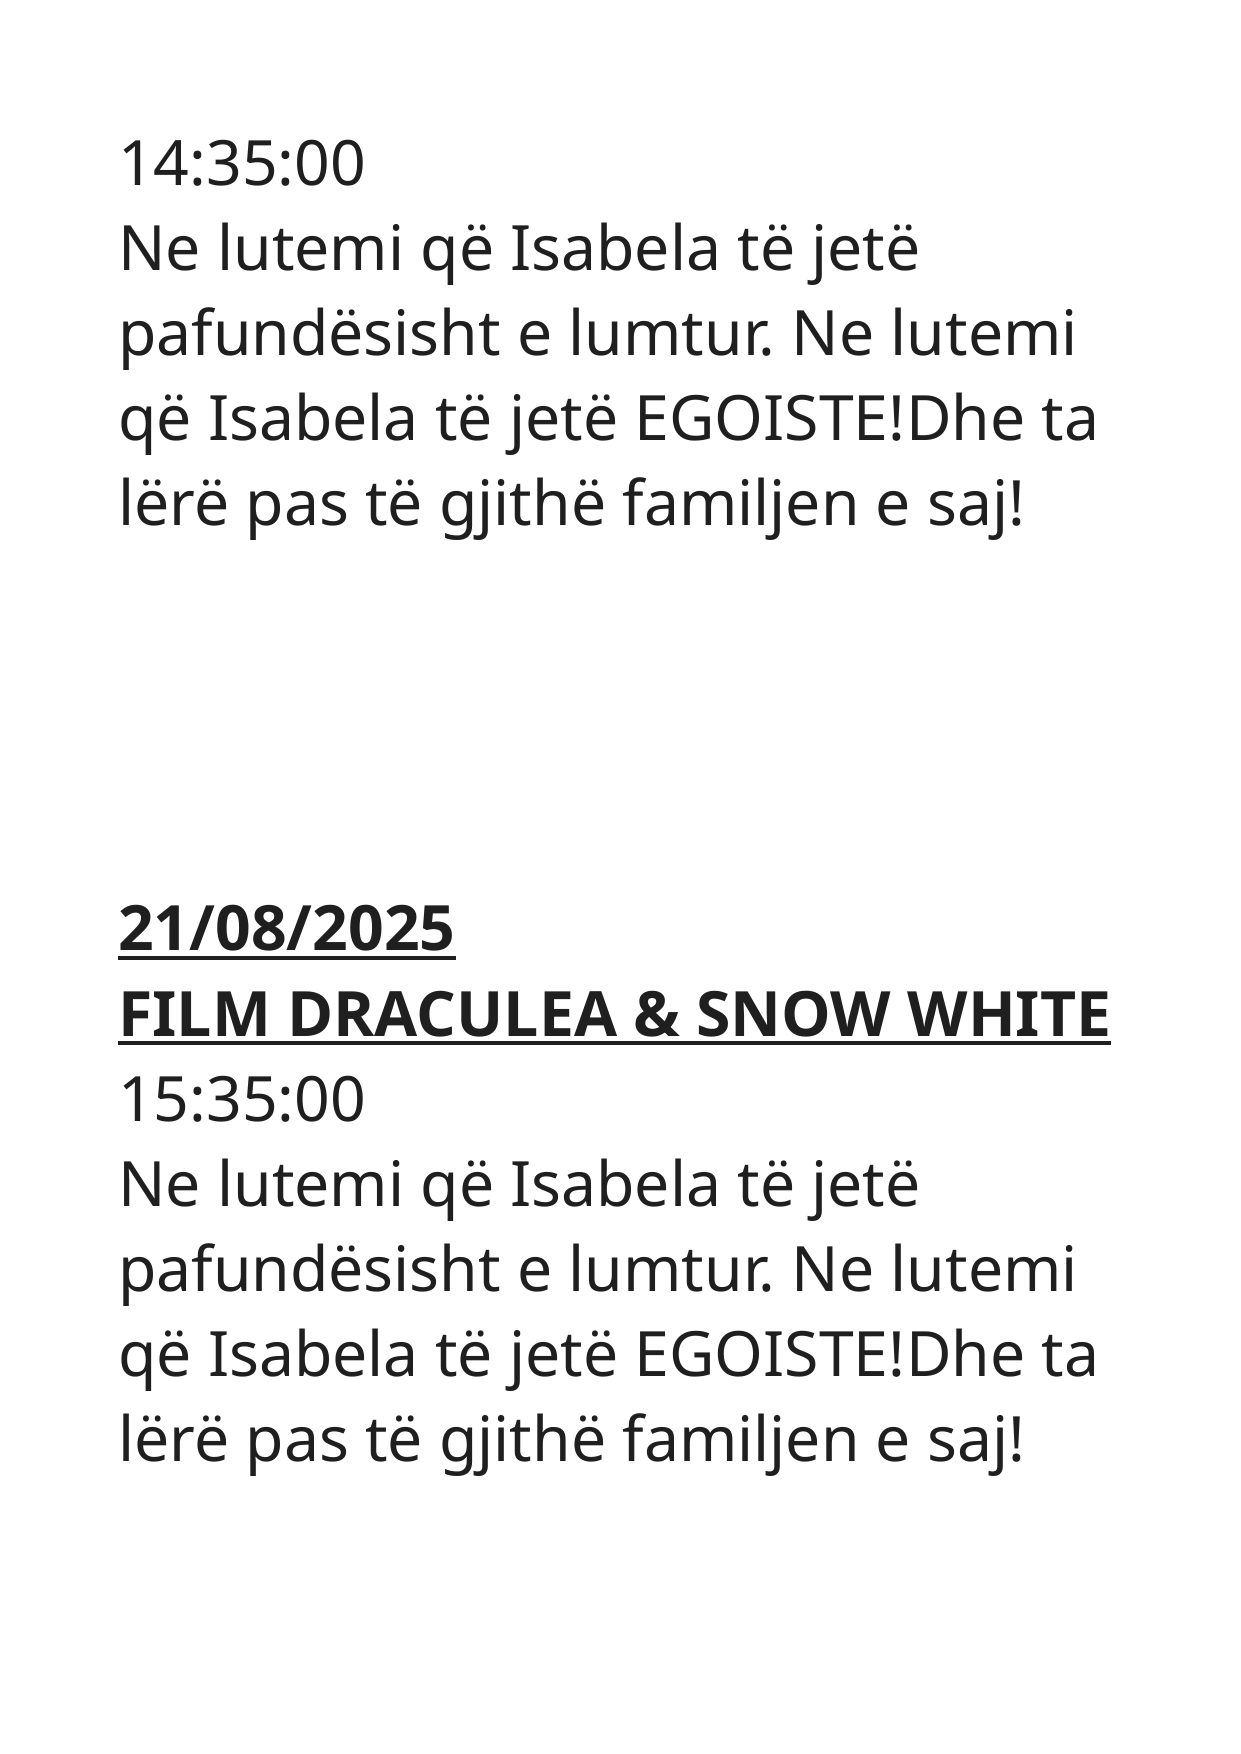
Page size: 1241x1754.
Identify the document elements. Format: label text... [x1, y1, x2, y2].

text FILM DRACULEA & SNOW WHITE [118, 969, 1122, 1054]
text 14:35:00 [118, 118, 1122, 203]
text Ne lutemi që Isabela të jetë pafundësisht e lumtur. Ne lutemi që Isabela të jetë EGOISTE!Dhe ta lërë pas të gjithë familjen e saj! [118, 203, 1122, 544]
text 15:35:00 [118, 1054, 1122, 1139]
text Ne lutemi që Isabela të jetë pafundësisht e lumtur. Ne lutemi që Isabela të jetë EGOISTE!Dhe ta lërë pas të gjithë familjen e saj! [118, 1139, 1122, 1480]
text 21/08/2025 [118, 884, 1122, 969]
